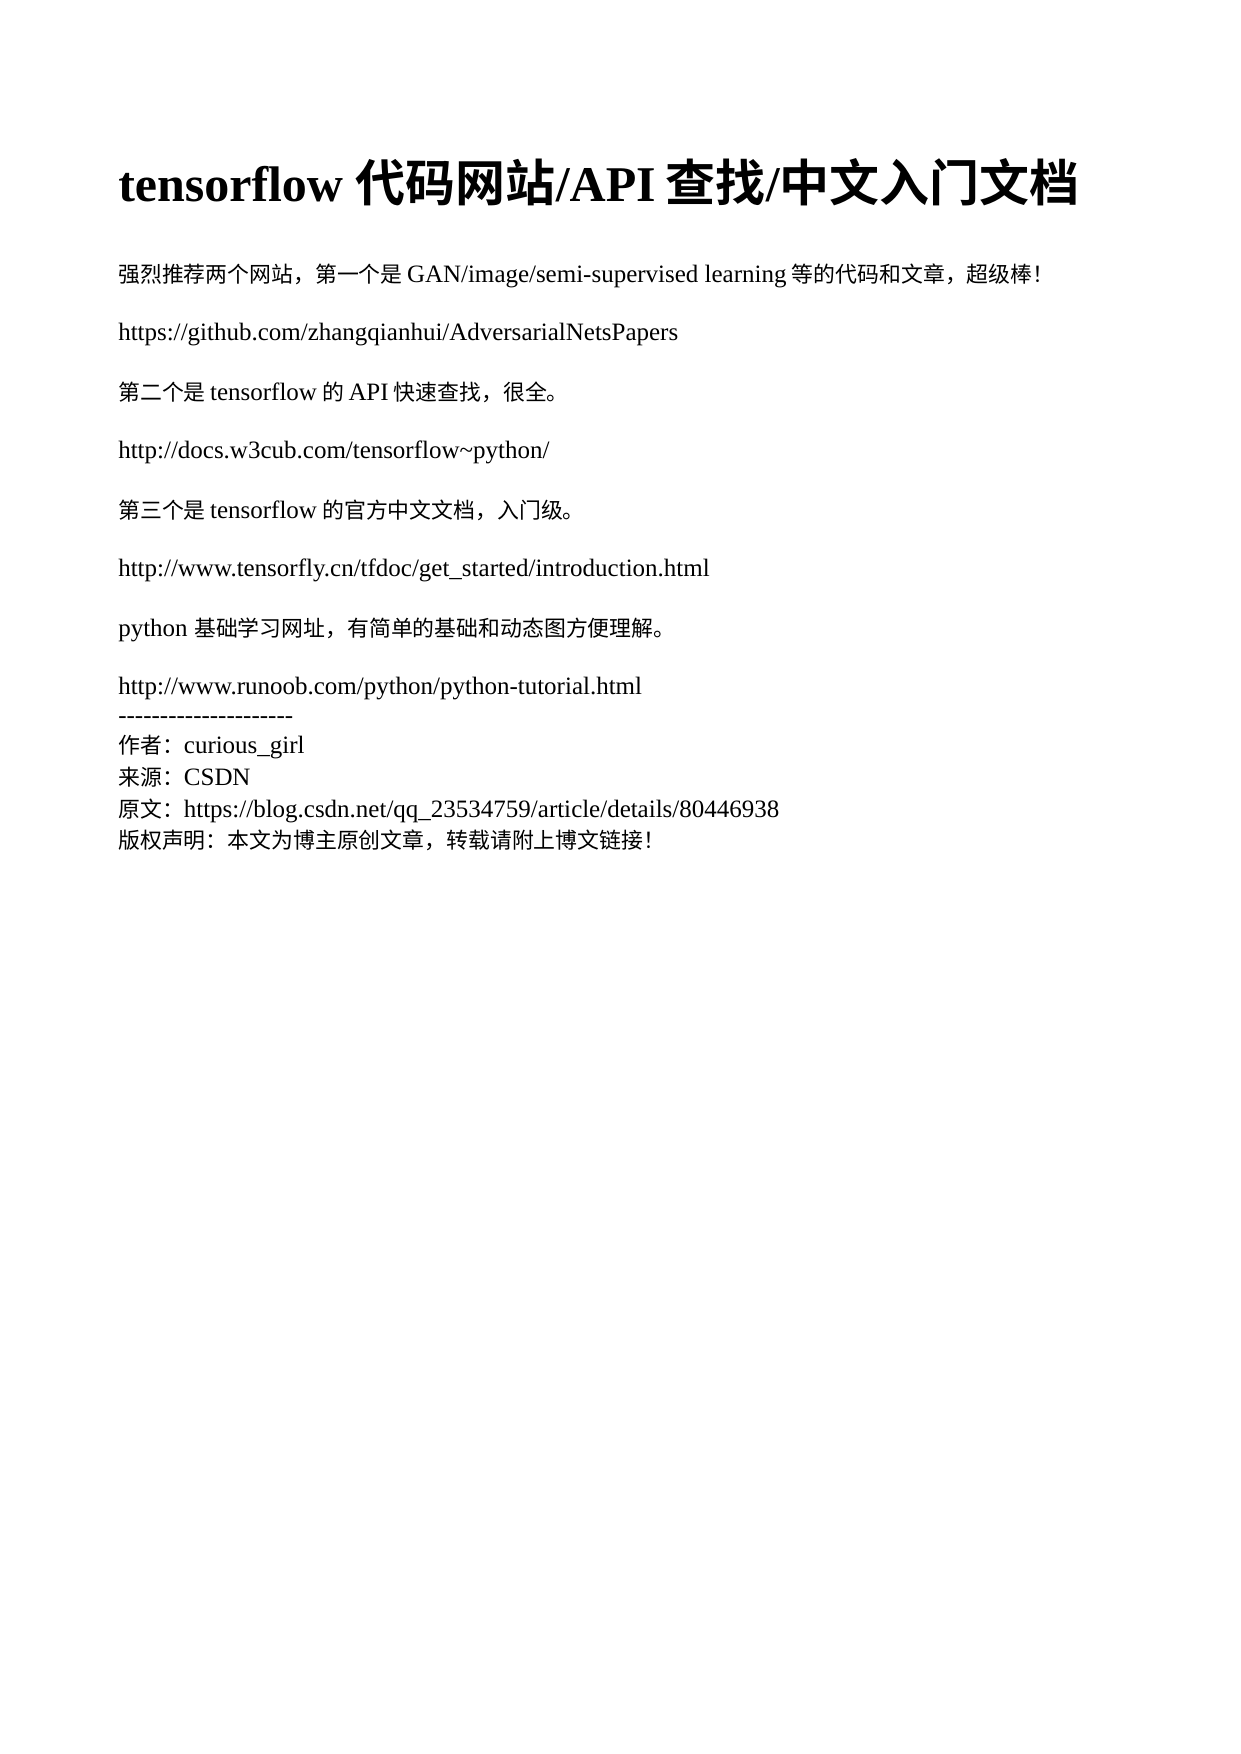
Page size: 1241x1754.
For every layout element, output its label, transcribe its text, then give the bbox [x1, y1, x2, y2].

text --------------------- [118, 700, 1122, 728]
text https://github.com/zhangqianhui/AdversarialNetsPapers [118, 317, 1122, 346]
text 第二个是tensorflow的API快速查找，很全。 [118, 375, 1122, 406]
text 来源：CSDN [118, 760, 1122, 792]
text 强烈推荐两个网站，第一个是GAN/image/semi-supervised learning等的代码和文章，超级棒！ [118, 257, 1122, 288]
text 作者：curious_girl [118, 728, 1122, 760]
text 原文：https://blog.csdn.net/qq_23534759/article/details/80446938 [118, 792, 1122, 823]
text python 基础学习网址，有简单的基础和动态图方便理解。 [118, 611, 1122, 642]
text http://www.tensorfly.cn/tfdoc/get_started/introduction.html [118, 553, 1122, 582]
text 版权声明：本文为博主原创文章，转载请附上博文链接！ [118, 823, 1122, 855]
text 第三个是tensorflow的官方中文文档，入门级。 [118, 493, 1122, 524]
text http://docs.w3cub.com/tensorflow~python/ [118, 435, 1122, 464]
text http://www.runoob.com/python/python-tutorial.html [118, 671, 1122, 700]
subtitle tensorflow 代码网站/API查找/中文入门文档 [118, 143, 1122, 216]
